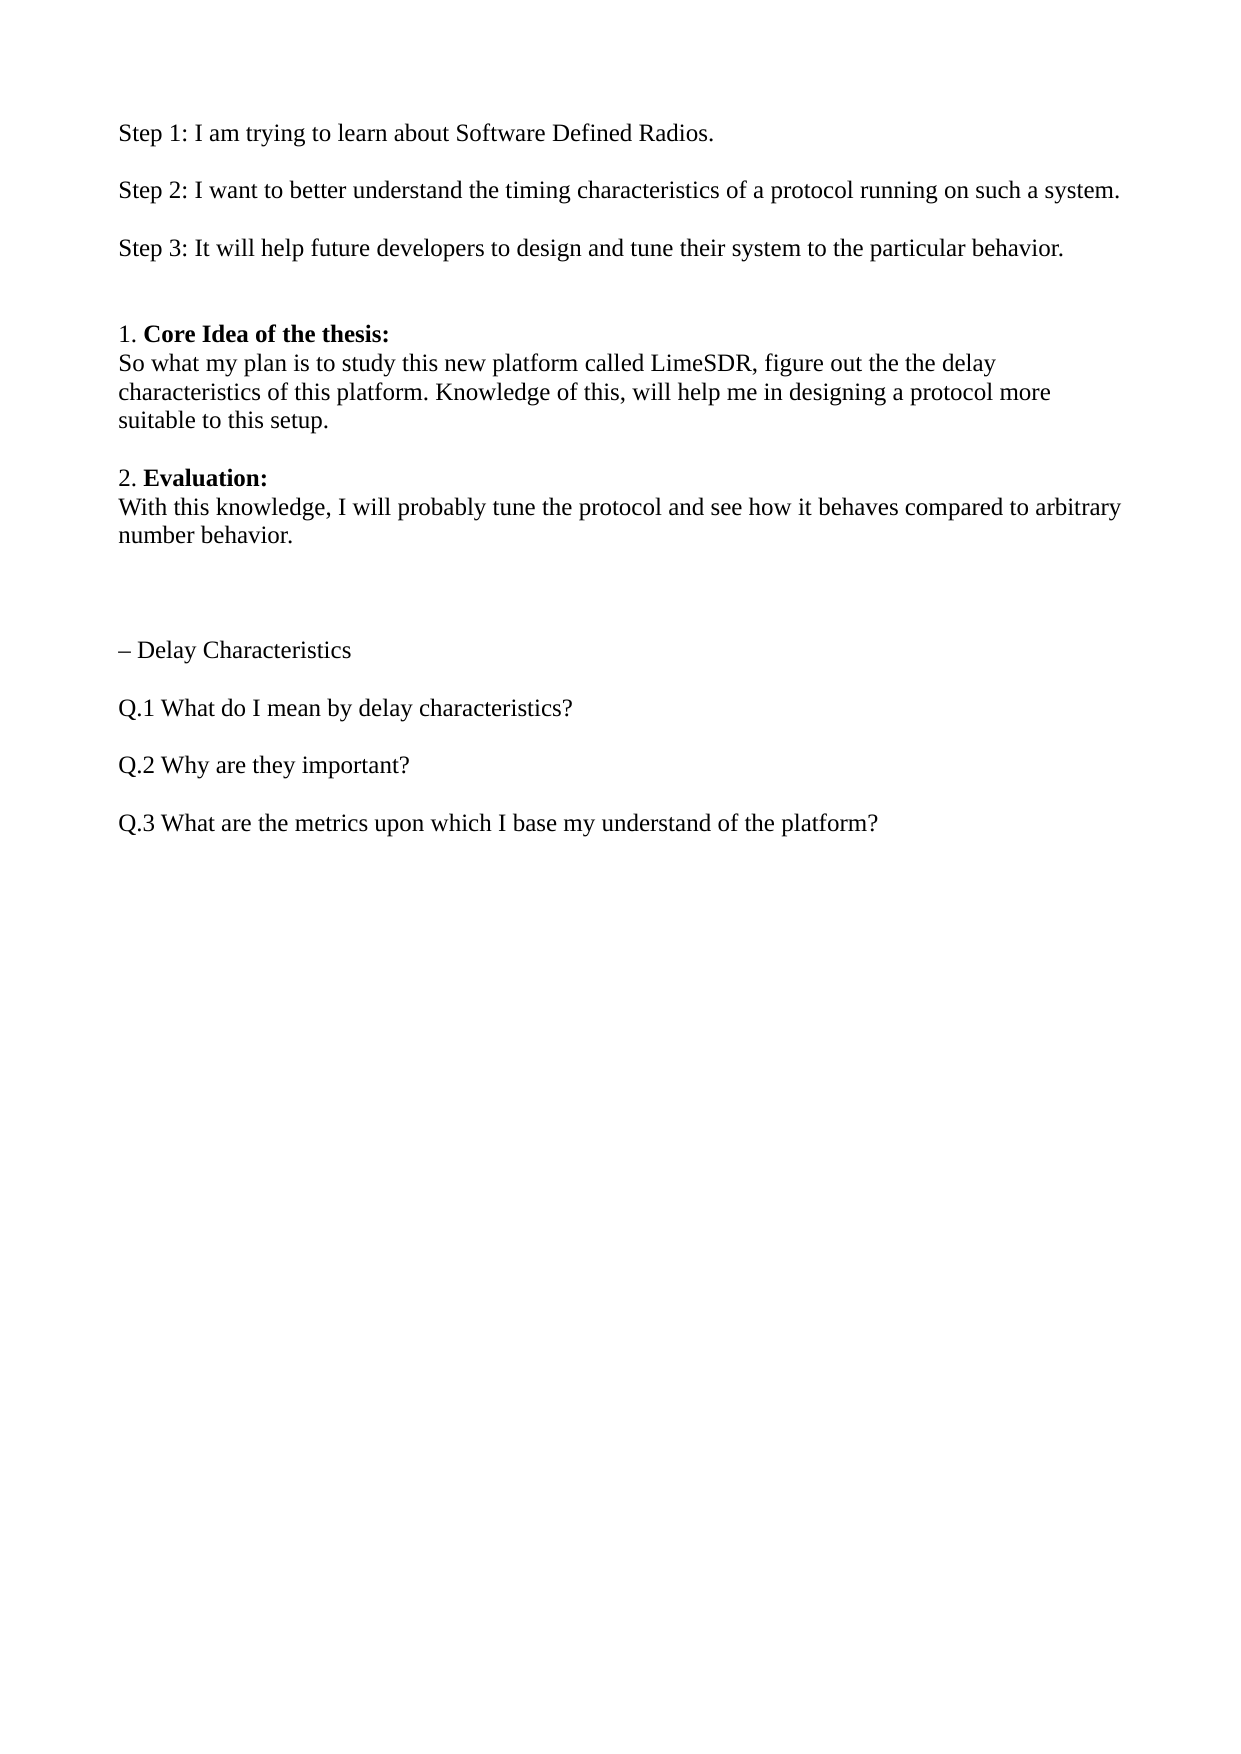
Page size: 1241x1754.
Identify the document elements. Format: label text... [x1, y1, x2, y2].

text So what my plan is to study this new platform called LimeSDR, figure out the the delay characteristics of this platform. Knowledge of this, will help me in designing a protocol more suitable to this setup. [118, 348, 1122, 434]
text – Delay Characteristics [118, 636, 1122, 664]
text With this knowledge, I will probably tune the protocol and see how it behaves compared to arbitrary number behavior. [118, 492, 1122, 549]
text Q.2 Why are they important? [118, 751, 1122, 779]
text 2. Evaluation: [118, 463, 1122, 492]
text Step 3: It will help future developers to design and tune their system to the particular behavior. [118, 233, 1122, 262]
text Q.3 What are the metrics upon which I base my understand of the platform? [118, 808, 1122, 837]
text Step 1: I am trying to learn about Software Defined Radios. [118, 118, 1122, 147]
text Q.1 What do I mean by delay characteristics? [118, 693, 1122, 722]
text 1. Core Idea of the thesis: [118, 319, 1122, 348]
text Step 2: I want to better understand the timing characteristics of a protocol running on such a system. [118, 176, 1122, 204]
